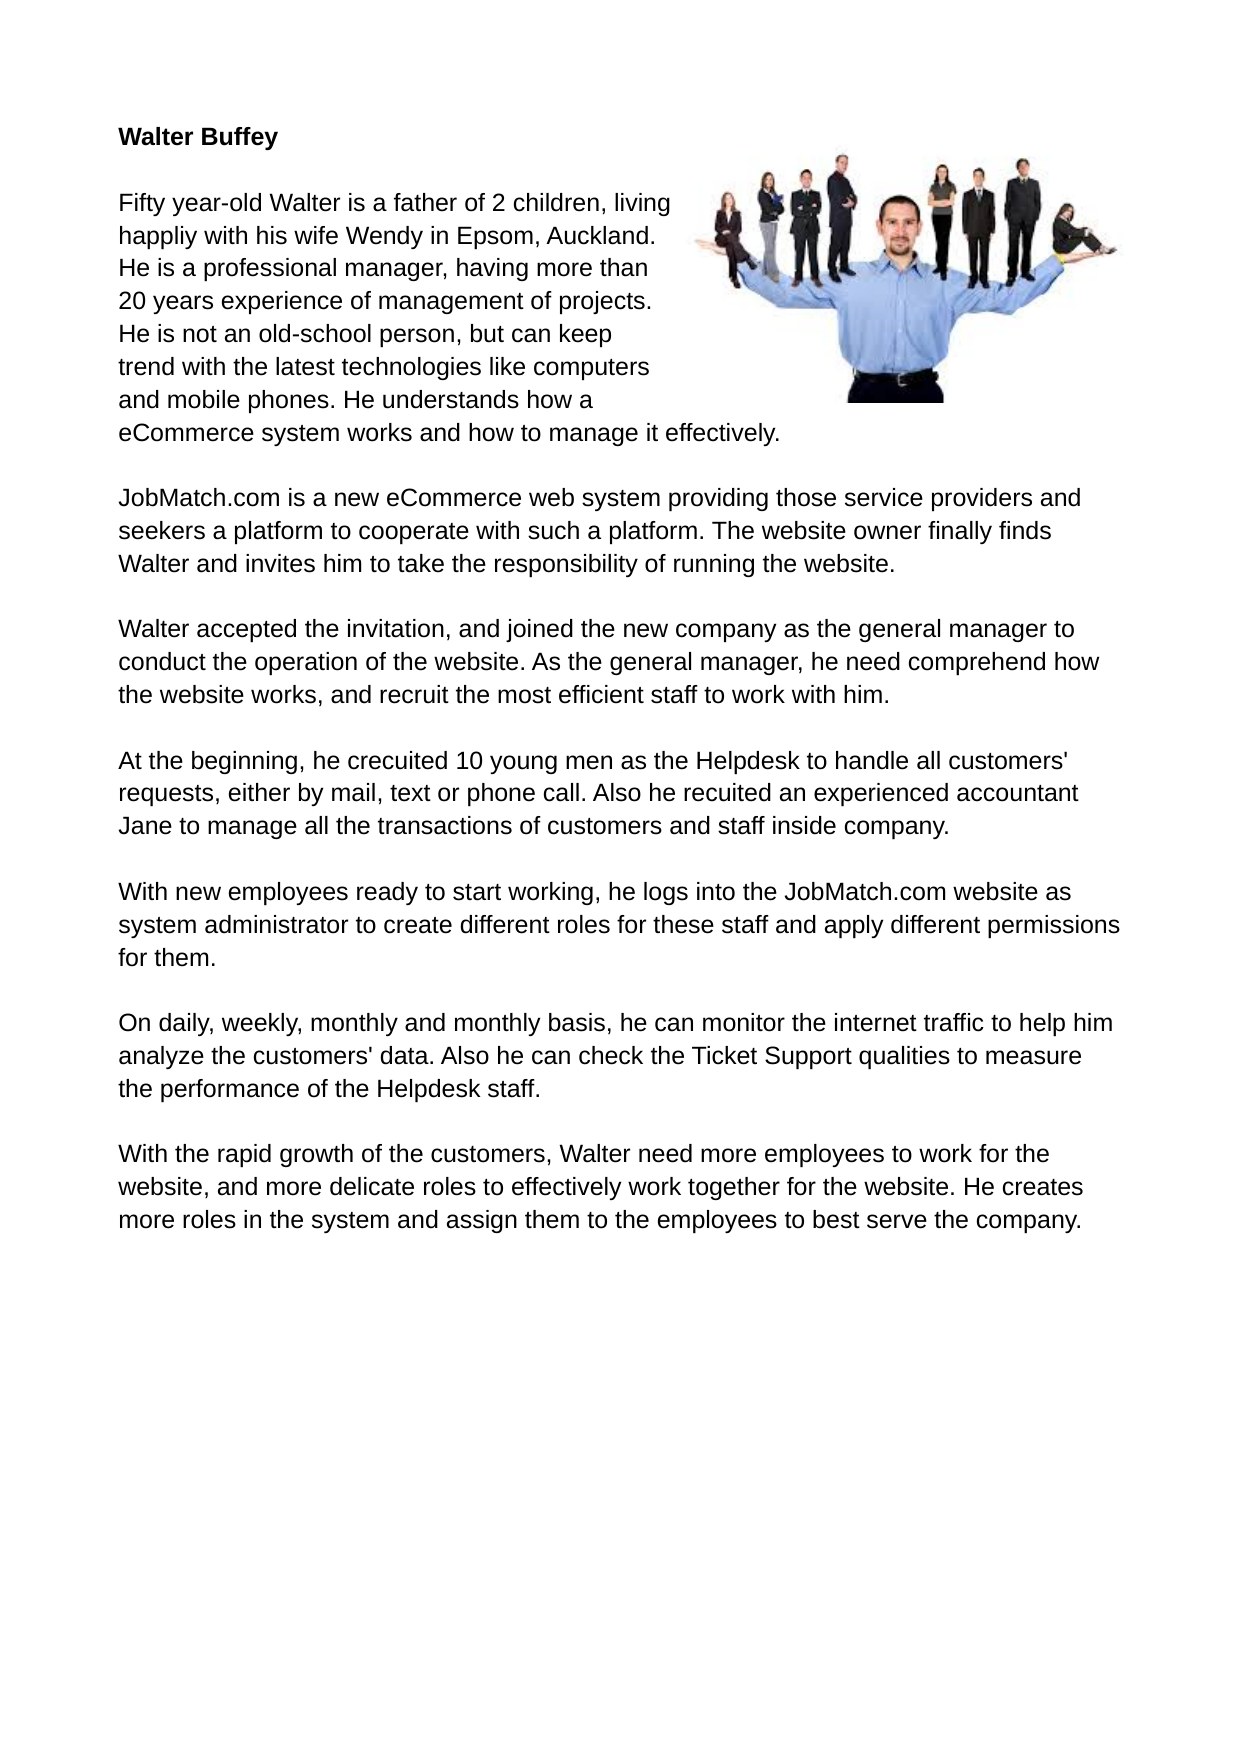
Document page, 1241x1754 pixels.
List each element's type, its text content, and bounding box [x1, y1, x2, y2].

text Fifty year-old Walter is a father of 2 children, living happliy with his wife Wendy in Epsom, Auckland. He is a professional manager, having more than 20 years experience of management of projects. He is not an old-school person, but can keep trend with the latest technologies like computers and mobile phones. He understands how a eCommerce system works and how to manage it effectively. [118, 184, 1122, 446]
text Walter accepted the invitation, and joined the new company as the general manager to conduct the operation of the website. As the general manager, he need comprehend how the website works, and recruit the most efficient staff to work with him. [118, 610, 1122, 709]
text With new employees ready to start working, he logs into the JobMatch.com website as system administrator to create different roles for these staff and apply different permissions for them. [118, 873, 1122, 971]
text With the rapid growth of the customers, Walter need more employees to work for the website, and more delicate roles to effectively work together for the website. He creates more roles in the system and assign them to the employees to best serve the company. [118, 1135, 1122, 1234]
text At the beginning, he crecuited 10 young men as the Helpdesk to handle all customers' requests, either by mail, text or phone call. Also he recuited an experienced accountant Jane to manage all the transactions of customers and staff inside company. [118, 742, 1122, 840]
text Walter Buffey [118, 118, 1122, 151]
text JobMatch.com is a new eCommerce web system providing those service providers and seekers a platform to cooperate with such a platform. The website owner finally finds Walter and invites him to take the responsibility of running the website. [118, 479, 1122, 577]
picture [673, 132, 1130, 403]
text On daily, weekly, monthly and monthly basis, he can monitor the internet traffic to help him analyze the customers' data. Also he can check the Ticket Support qualities to measure the performance of the Helpdesk staff. [118, 1004, 1122, 1102]
